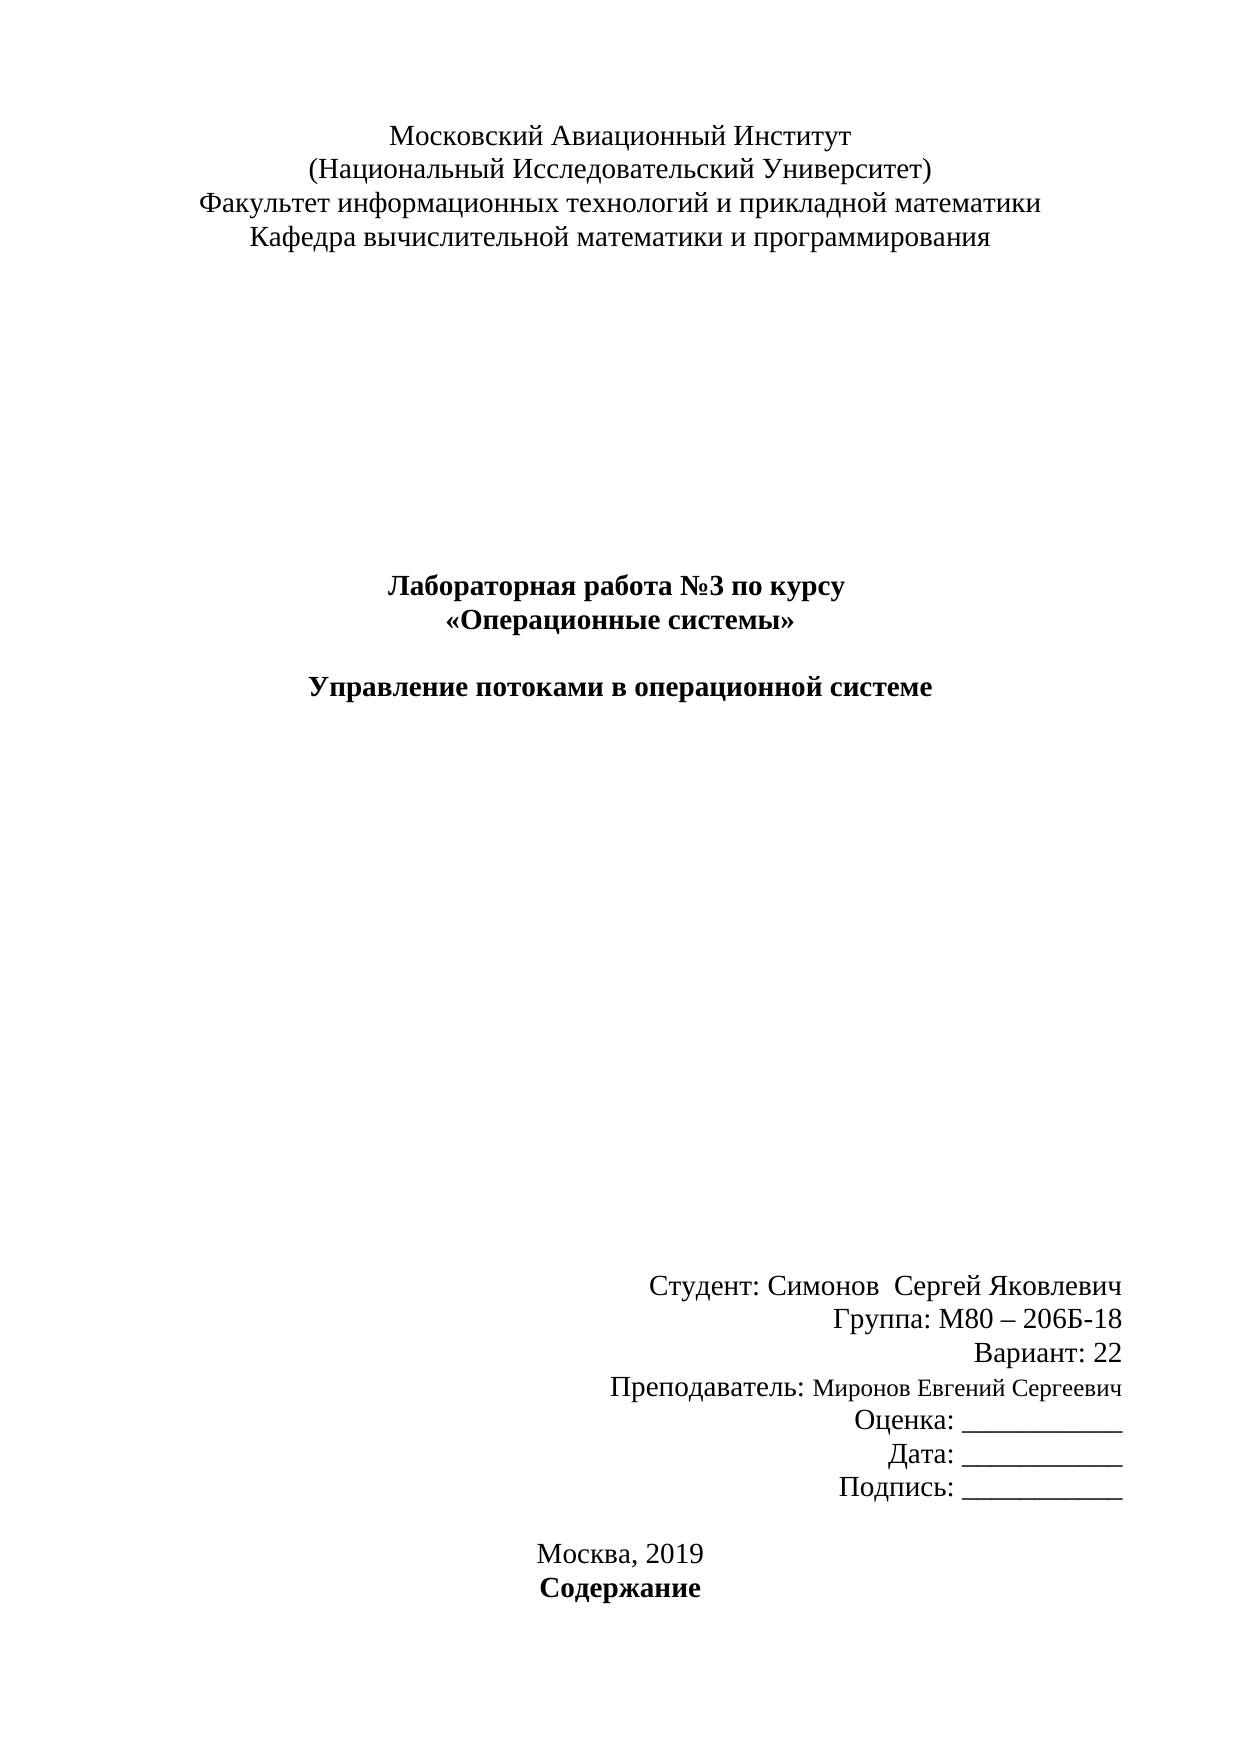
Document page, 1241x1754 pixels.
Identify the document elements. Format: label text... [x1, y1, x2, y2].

text Дата: ___________ [118, 1436, 1122, 1469]
text (Национальный Исследовательский Университет) [118, 152, 1122, 185]
text Московский Авиационный Институт [118, 118, 1122, 152]
text Москва, 2019 [118, 1536, 1122, 1570]
text Преподаватель: Миронов Евгений Сергеевич [118, 1369, 1122, 1402]
text Лабораторная работа №3 по курсу [118, 568, 1122, 602]
text Подпись: ___________ [118, 1469, 1122, 1503]
text Содержание [118, 1570, 1122, 1603]
text Вариант: 22 [708, 1335, 1122, 1369]
text Студент: Симонов Сергей Яковлевич [118, 1268, 1122, 1302]
text Факультет информационных технологий и прикладной математики [118, 185, 1122, 219]
text Группа: М80 – 206Б-18 [708, 1302, 1122, 1335]
text Управление потоками в операционной системе [118, 669, 1122, 703]
text Кафедра вычислительной математики и программирования [118, 219, 1122, 252]
text «Операционные системы» [118, 602, 1122, 636]
text Оценка: ___________ [118, 1402, 1122, 1436]
